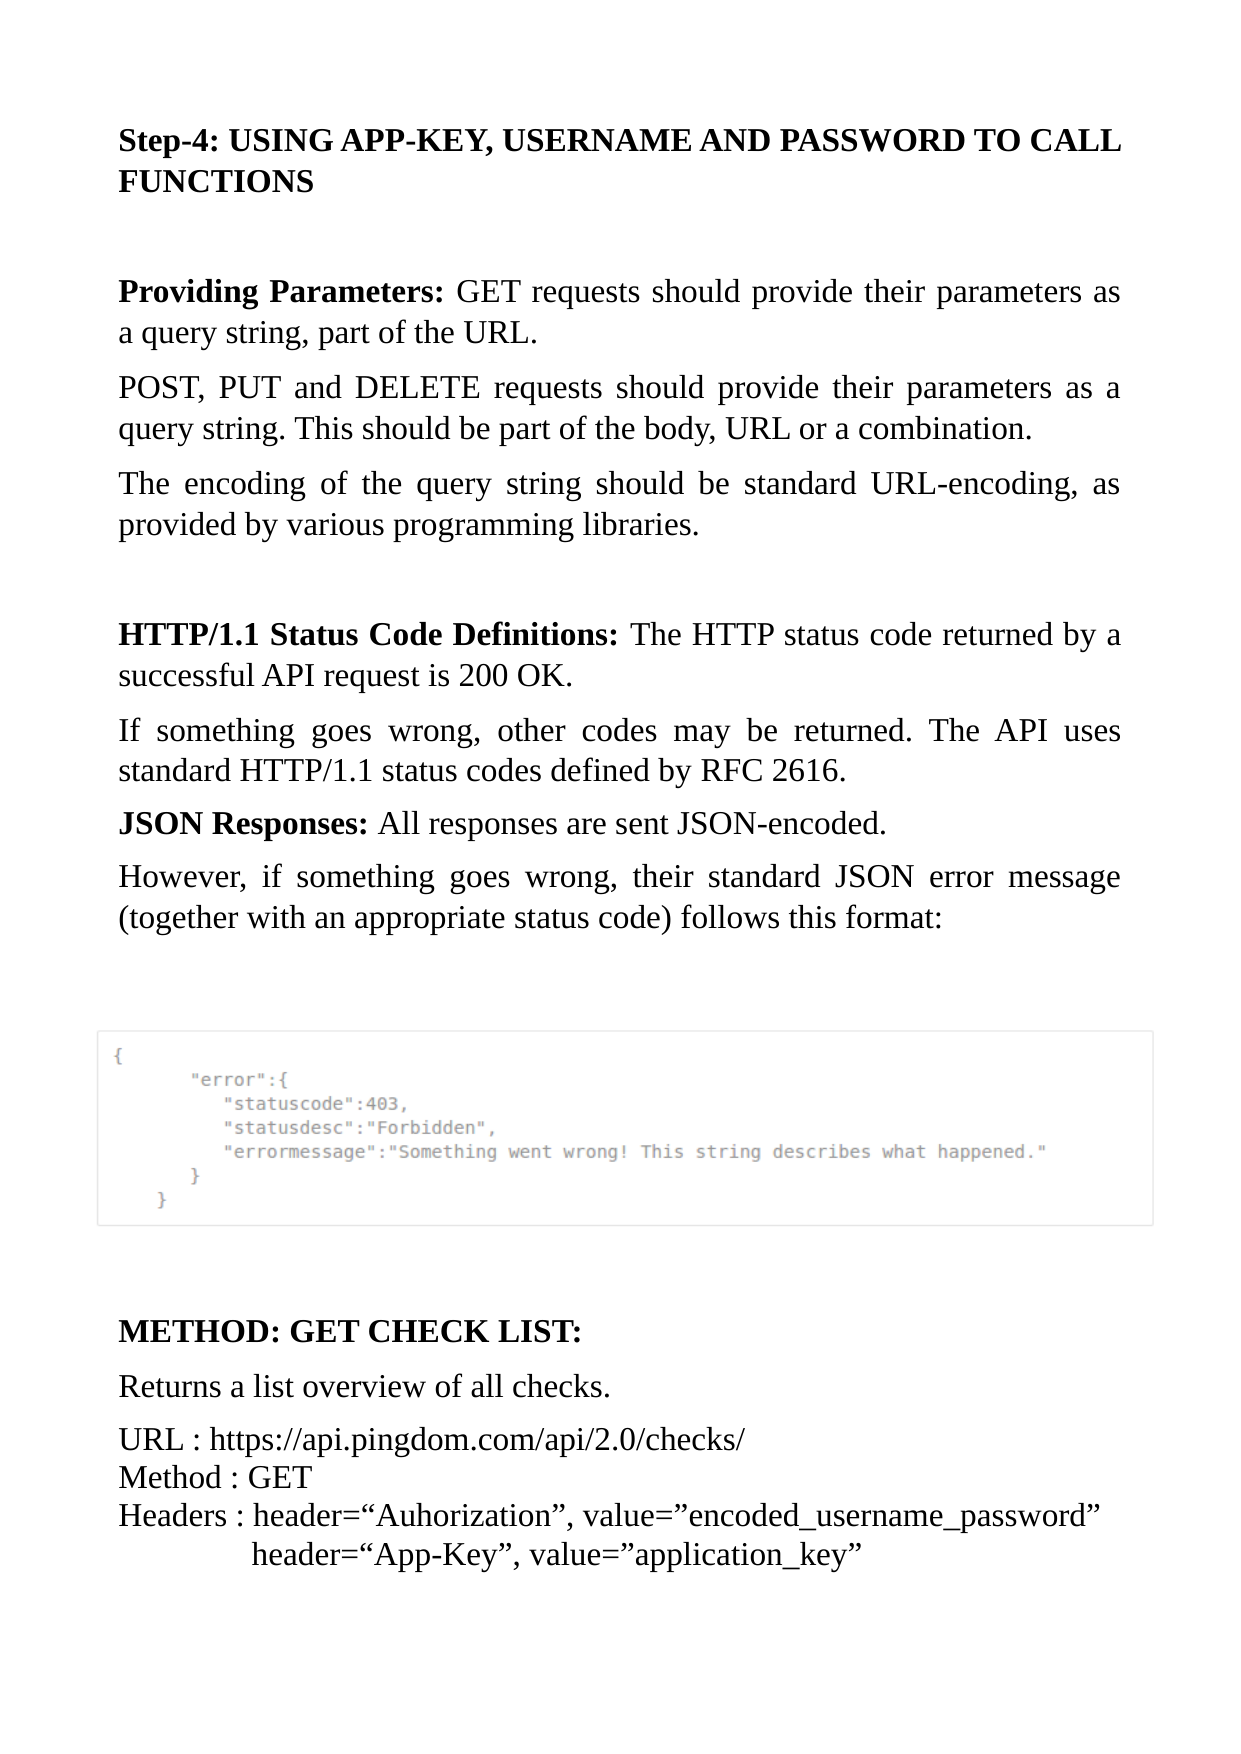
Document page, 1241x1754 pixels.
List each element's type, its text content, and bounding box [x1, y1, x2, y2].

text Method : GET [118, 1457, 1122, 1496]
text If something goes wrong, other codes may be returned. The API uses standard HTTP/1.1 status codes defined by RFC 2616. [118, 708, 1122, 789]
text Step-4: USING APP-KEY, USERNAME AND PASSWORD TO CALL FUNCTIONS [118, 118, 1122, 199]
text URL : https://api.pingdom.com/api/2.0/checks/ [118, 1419, 1122, 1457]
subtitle POST, PUT and DELETE requests should provide their parameters as a query string. This should be part of the body, URL or a combination. [118, 365, 1122, 446]
subtitle HTTP/1.1 Status Code Definitions: The HTTP status code returned by a successful API request is 200 OK. [118, 612, 1122, 693]
picture [68, 1009, 1172, 1249]
text header=“App-Key”, value=”application_key” [118, 1534, 1122, 1572]
text However, if something goes wrong, their standard JSON error message (together with an appropriate status code) follows this format: [118, 854, 1122, 936]
subtitle JSON Responses: All responses are sent JSON-encoded. [118, 803, 1122, 842]
text Headers : header=“Auhorization”, value=”encoded_username_password” [118, 1496, 1122, 1534]
subtitle METHOD: GET CHECK LIST: [118, 1308, 1122, 1349]
text The encoding of the query string should be standard URL-encoding, as provided by various programming libraries. [118, 461, 1122, 542]
subtitle Providing Parameters: GET requests should provide their parameters as a query string, part of the URL. [118, 269, 1122, 350]
text Returns a list overview of all checks. [118, 1364, 1122, 1404]
